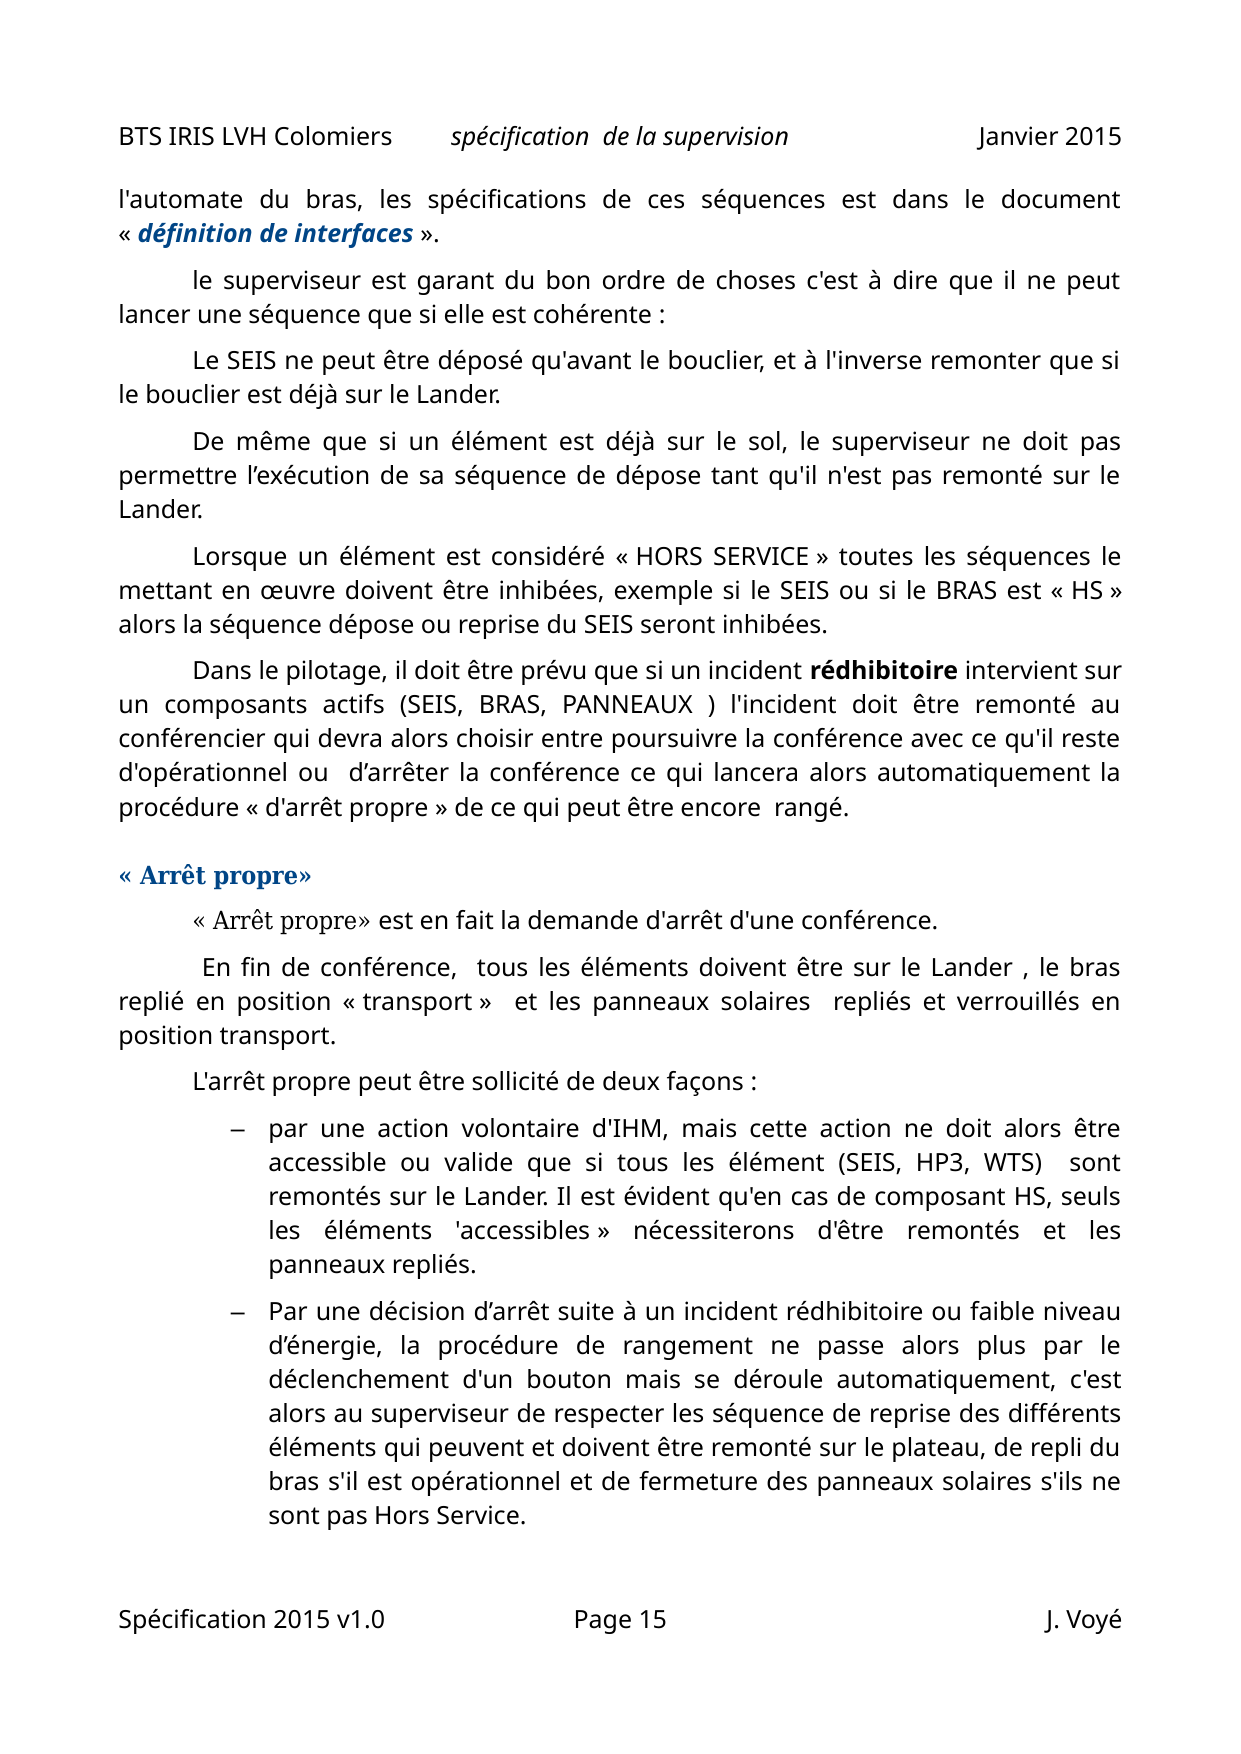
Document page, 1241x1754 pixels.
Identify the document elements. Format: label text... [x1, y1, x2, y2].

text L'arrêt propre peut être sollicité de deux façons : [118, 1064, 1122, 1098]
list par une action volontaire d'IHM, mais cette action ne doit alors être accessible ou valide que si tous les élément (SEIS, HP3, WTS) sont remontés sur le Lander. Il est évident qu'en cas de composant HS, seuls les éléments 'accessibles » nécessiterons d'être remontés et les panneaux repliés. [231, 1110, 1122, 1281]
text Le SEIS ne peut être déposé qu'avant le bouclier, et à l'inverse remonter que si le bouclier est déjà sur le Lander. [118, 343, 1122, 411]
text « Arrêt propre» est en fait la demande d'arrêt d'une conférence. [118, 903, 1122, 937]
text De même que si un élément est déjà sur le sol, le superviseur ne doit pas permettre l’exécution de sa séquence de dépose tant qu'il n'est pas remonté sur le Lander. [118, 423, 1122, 526]
text le superviseur est garant du bon ordre de choses c'est à dire que il ne peut lancer une séquence que si elle est cohérente : [118, 262, 1122, 330]
text Lorsque un élément est considéré « HORS SERVICE » toutes les séquences le mettant en œuvre doivent être inhibées, exemple si le SEIS ou si le BRAS est « HS » alors la séquence dépose ou reprise du SEIS seront inhibées. [118, 538, 1122, 640]
text Dans le pilotage, il doit être prévu que si un incident rédhibitoire intervient sur un composants actifs (SEIS, BRAS, PANNEAUX ) l'incident doit être remonté au conférencier qui devra alors choisir entre poursuivre la conférence avec ce qu'il reste d'opérationnel ou d’arrêter la conférence ce qui lancera alors automatiquement la procédure « d'arrêt propre » de ce qui peut être encore rangé. [118, 653, 1122, 823]
subtitle « Arrêt propre» [118, 861, 1122, 890]
text l'automate du bras, les spécifications de ces séquences est dans le document « définition de interfaces ». [118, 182, 1122, 250]
text En fin de conférence, tous les éléments doivent être sur le Lander , le bras replié en position « transport » et les panneaux solaires repliés et verrouillés en position transport. [118, 949, 1122, 1051]
list Par une décision d’arrêt suite à un incident rédhibitoire ou faible niveau d’énergie, la procédure de rangement ne passe alors plus par le déclenchement d'un bouton mais se déroule automatiquement, c'est alors au superviseur de respecter les séquence de reprise des différents éléments qui peuvent et doivent être remonté sur le plateau, de repli du bras s'il est opérationnel et de fermeture des panneaux solaires s'ils ne sont pas Hors Service. [231, 1293, 1122, 1532]
